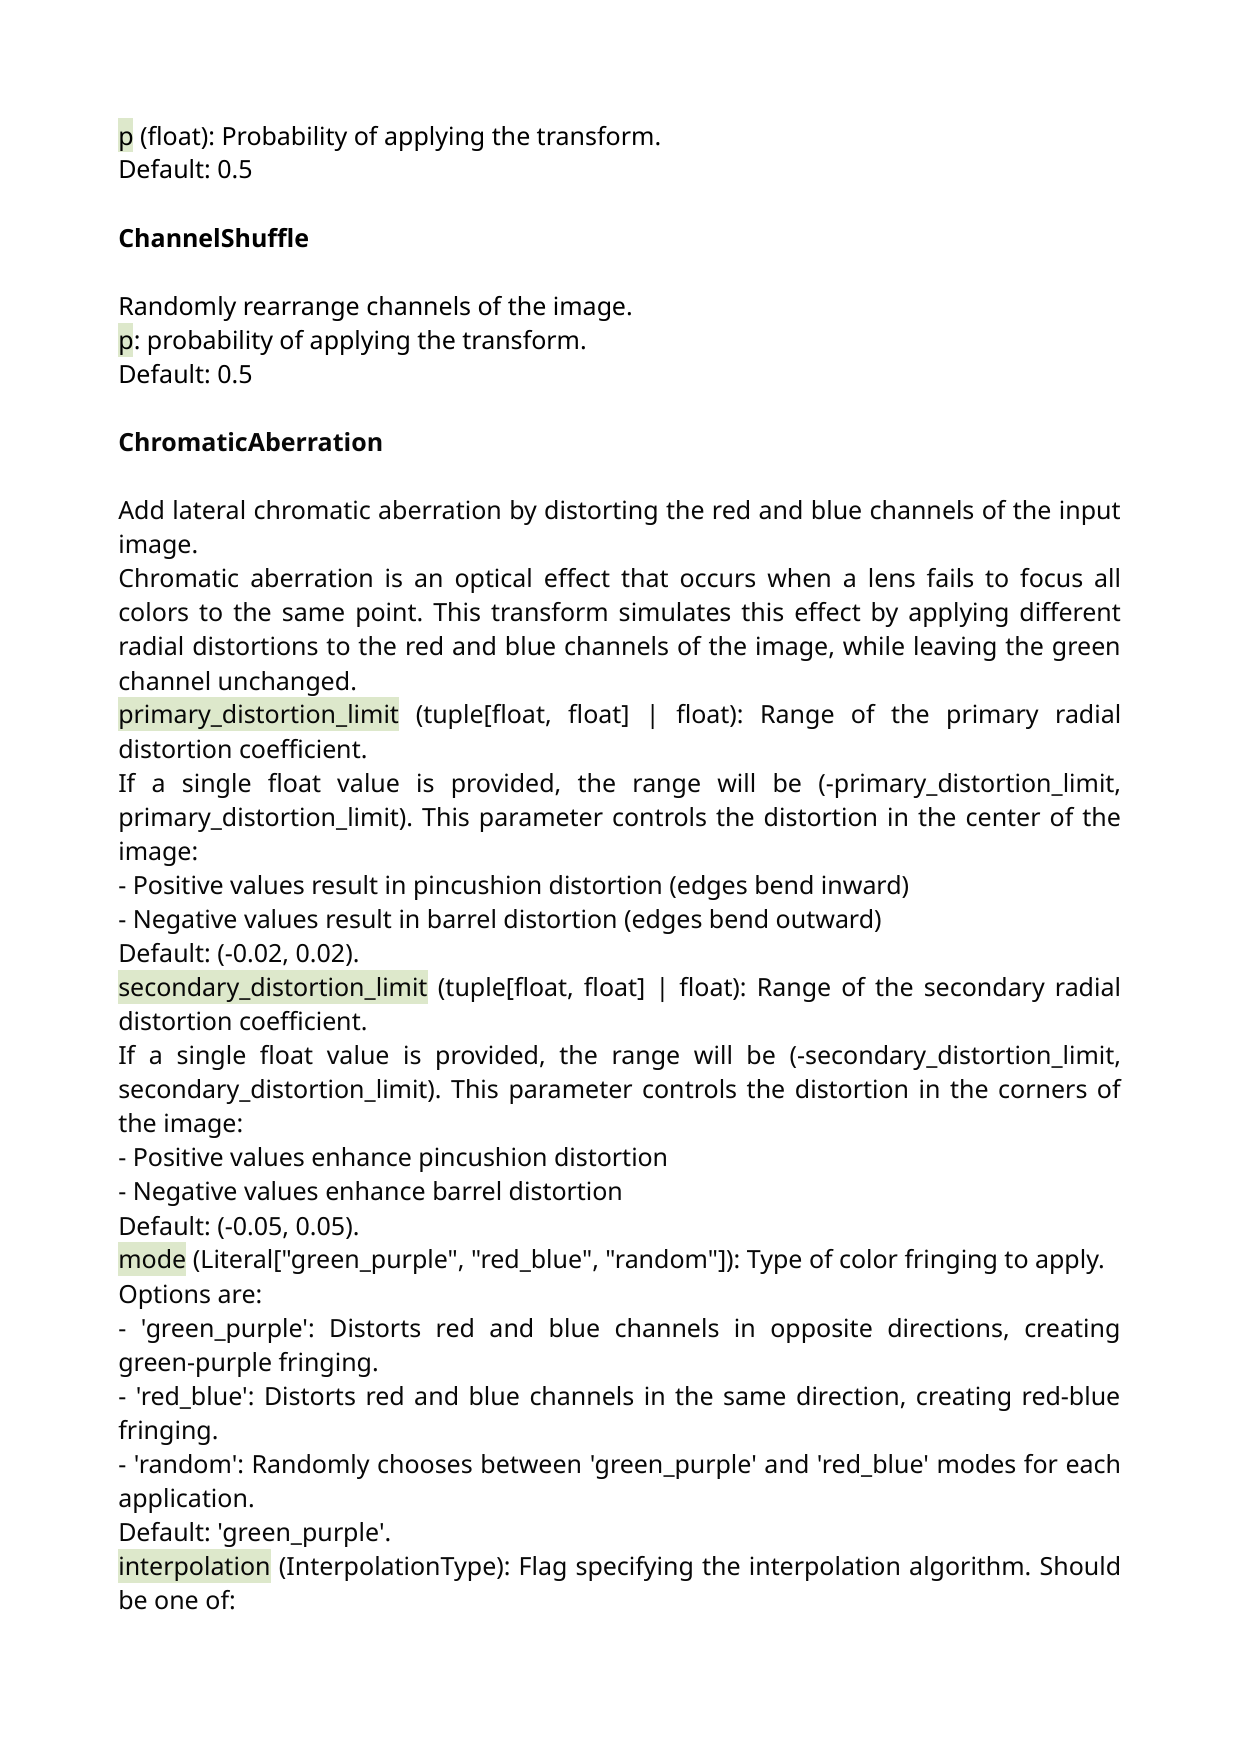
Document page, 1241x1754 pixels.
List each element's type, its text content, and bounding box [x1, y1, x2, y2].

text - Negative values result in barrel distortion (edges bend outward) [118, 902, 1122, 936]
text p (float): Probability of applying the transform. [118, 118, 1122, 152]
text - 'green_purple': Distorts red and blue channels in opposite directions, creating green-purple fringing. [118, 1310, 1122, 1378]
text - 'random': Randomly chooses between 'green_purple' and 'red_blue' modes for each application. [118, 1447, 1122, 1515]
text Add lateral chromatic aberration by distorting the red and blue channels of the input image. [118, 493, 1122, 561]
text ChannelShuffle [118, 220, 1122, 254]
text Options are: [118, 1276, 1122, 1310]
text - 'red_blue': Distorts red and blue channels in the same direction, creating red-blue fringing. [118, 1378, 1122, 1447]
text p: probability of applying the transform. [118, 322, 1122, 357]
text secondary_distortion_limit (tuple[float, float] | float): Range of the secondary radial distortion coefficient. [118, 970, 1122, 1038]
text If a single float value is provided, the range will be (-secondary_distortion_limit, secondary_distortion_limit). This parameter controls the distortion in the corners of the image: [118, 1038, 1122, 1140]
text Default: 0.5 [118, 152, 1122, 186]
text Randomly rearrange channels of the image. [118, 288, 1122, 322]
text - Positive values result in pincushion distortion (edges bend inward) [118, 867, 1122, 902]
text mode (Literal["green_purple", "red_blue", "random"]): Type of color fringing to apply. [118, 1242, 1122, 1276]
text Chromatic aberration is an optical effect that occurs when a lens fails to focus all colors to the same point. This transform simulates this effect by applying different radial distortions to the red and blue channels of the image, while leaving the green channel unchanged. [118, 561, 1122, 697]
text interpolation (InterpolationType): Flag specifying the interpolation algorithm. Should be one of: [118, 1549, 1122, 1617]
text - Positive values enhance pincushion distortion [118, 1140, 1122, 1174]
text Default: 'green_purple'. [118, 1515, 1122, 1549]
text Default: 0.5 [118, 357, 1122, 391]
text - Negative values enhance barrel distortion [118, 1174, 1122, 1208]
text Default: (-0.05, 0.05). [118, 1208, 1122, 1242]
text If a single float value is provided, the range will be (-primary_distortion_limit, primary_distortion_limit). This parameter controls the distortion in the center of the image: [118, 765, 1122, 867]
text Default: (-0.02, 0.02). [118, 936, 1122, 970]
text primary_distortion_limit (tuple[float, float] | float): Range of the primary radial distortion coefficient. [118, 697, 1122, 765]
text ChromaticAberration [118, 425, 1122, 459]
